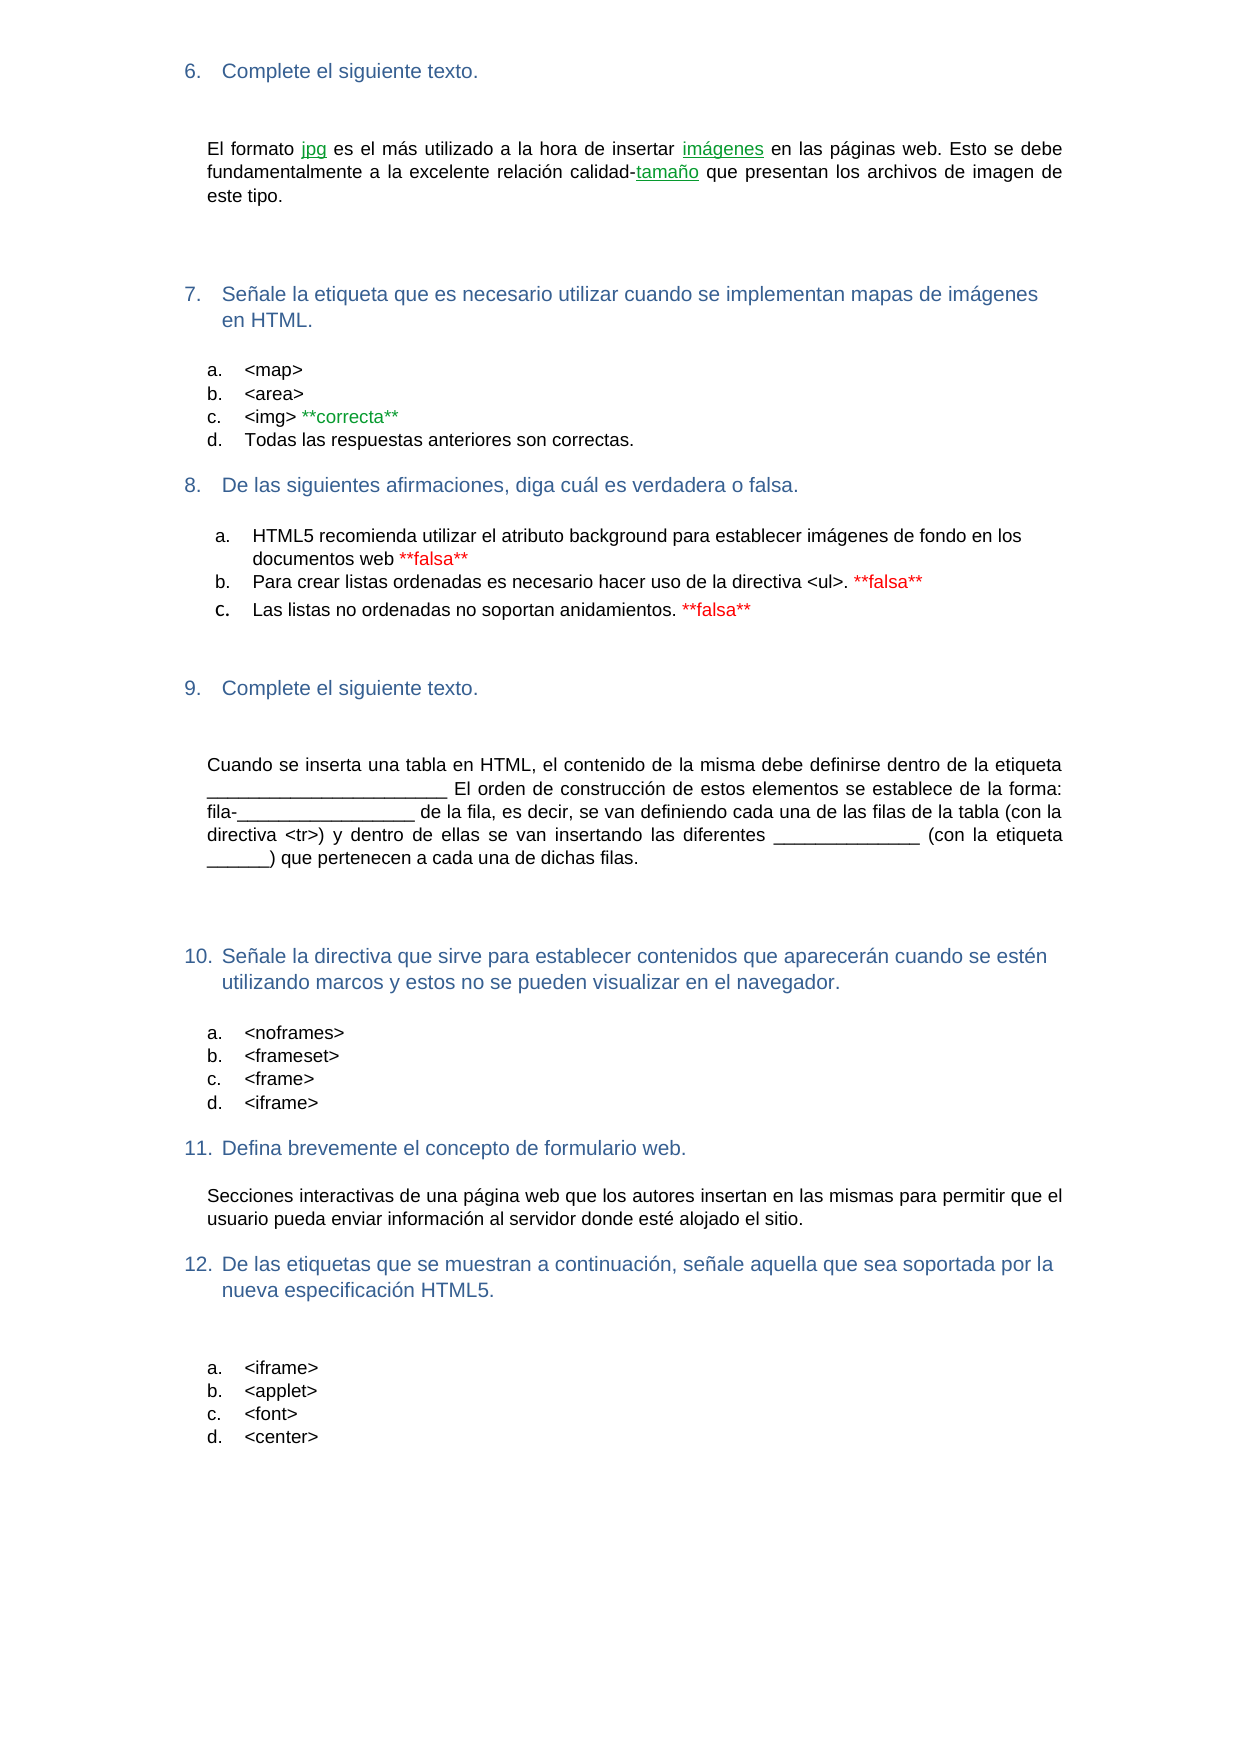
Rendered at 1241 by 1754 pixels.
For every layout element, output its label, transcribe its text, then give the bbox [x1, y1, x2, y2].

list <font> [207, 1403, 1063, 1424]
list Todas las respuestas anteriores son correctas. [207, 429, 1063, 450]
list Las listas no ordenadas no soportan anidamientos. **falsa** [215, 594, 1063, 652]
list <iframe> [207, 1091, 1063, 1113]
list <frame> [207, 1068, 1063, 1090]
subtitle Defina brevemente el concepto de formulario web. [184, 1136, 1063, 1159]
list <iframe> [207, 1357, 1063, 1378]
list Secciones interactivas de una página web que los autores insertan en las mismas para permitir que el usuario pueda enviar información al servidor donde esté alojado el sitio. [207, 1184, 1063, 1229]
list <frameset> [207, 1045, 1063, 1067]
subtitle Señale la directiva que sirve para establecer contenidos que aparecerán cuando se estén utilizando marcos y estos no se pueden visualizar en el navegador. [184, 944, 1063, 1020]
list <noframes> [207, 1022, 1063, 1043]
subtitle De las siguientes afirmaciones, diga cuál es verdadera o falsa. [184, 473, 1063, 523]
list <center> [207, 1426, 1063, 1448]
list Para crear listas ordenadas es necesario hacer uso de la directiva <ul>. **falsa** [215, 571, 1063, 592]
subtitle De las etiquetas que se muestran a continuación, señale aquella que sea soportada por la nueva especificación HTML5. [184, 1252, 1063, 1302]
list <applet> [207, 1380, 1063, 1401]
list <img> **correcta** [207, 406, 1063, 427]
subtitle Señale la etiqueta que es necesario utilizar cuando se implementan mapas de imágenes en HTML. [184, 282, 1063, 357]
list <map> [207, 359, 1063, 381]
list Cuando se inserta una tabla en HTML, el contenido de la misma debe definirse dentro de la etiqueta _______________________ El orden de construcción de estos elementos se establece de la forma: fila-_________________ de la fila, es decir, se van definiendo cada una de las filas de la tabla (con la directiva <tr>) y dentro de ellas se van insertando las diferentes ______________ (con la etiqueta ______) que pertenecen a cada una de dichas filas. [207, 754, 1063, 869]
list El formato jpg es el más utilizado a la hora de insertar imágenes en las páginas web. Esto se debe fundamentalmente a la excelente relación calidad-tamaño que presentan los archivos de imagen de este tipo. [207, 138, 1063, 206]
subtitle Complete el siguiente texto. [184, 675, 1063, 699]
list HTML5 recomienda utilizar el atributo background para establecer imágenes de fondo en los documentos web **falsa** [215, 524, 1063, 569]
subtitle Complete el siguiente texto. [184, 59, 1063, 83]
list <area> [207, 382, 1063, 404]
